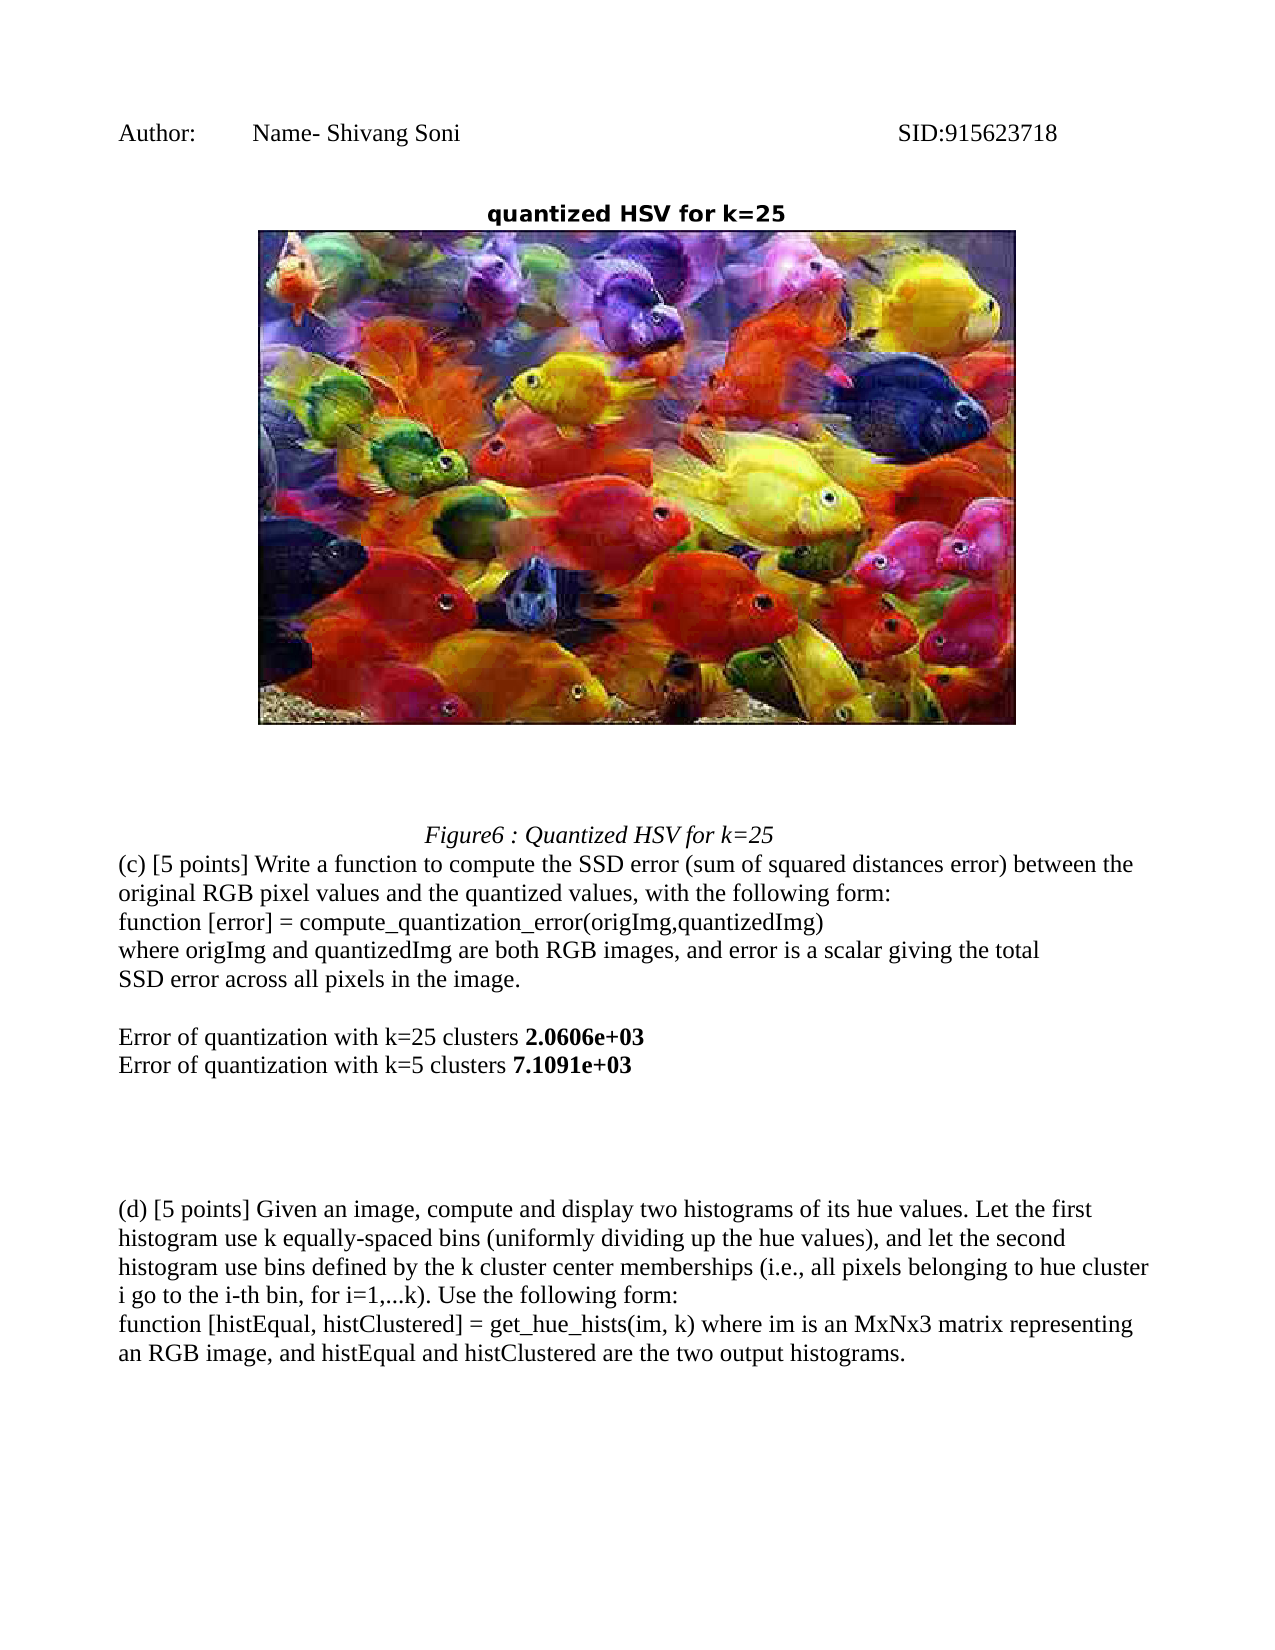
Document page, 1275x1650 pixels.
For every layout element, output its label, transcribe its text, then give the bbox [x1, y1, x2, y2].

text histogram use k equally-spaced bins (uniformly dividing up the hue values), and let the second [118, 1223, 1157, 1252]
text histogram use bins defined by the k cluster center memberships (i.e., all pixels belonging to hue cluster [118, 1252, 1157, 1281]
text Error of quantization with k=5 clusters 7.1091e+03 [118, 1051, 1157, 1079]
text function [error] = compute_quantization_error(origImg,quantizedImg) [118, 907, 1157, 936]
text Figure6 : Quantized HSV for k=25 [118, 821, 1157, 849]
text Error of quantization with k=25 clusters 2.0606e+03 [118, 1022, 1157, 1051]
text (d) [5 points] Given an image, compute and display two histograms of its hue values. Let the first [118, 1194, 1157, 1223]
text [118, 176, 1157, 188]
text i go to the i-th bin, for i=1,...k). Use the following form: [118, 1281, 1157, 1309]
text function [histEqual, histClustered] = get_hue_hists(im, k) where im is an MxNx3 matrix representing an RGB image, and histEqual and histClustered are the two output histograms. [118, 1309, 1157, 1367]
text original RGB pixel values and the quantized values, with the following form: [118, 878, 1157, 907]
text (c) [5 points] Write a function to compute the SSD error (sum of squared distances error) between the [118, 849, 1157, 878]
text where origImg and quantizedImg are both RGB images, and error is a scalar giving the total [118, 936, 1157, 964]
picture [118, 188, 1157, 821]
text SSD error across all pixels in the image. [118, 964, 1157, 993]
